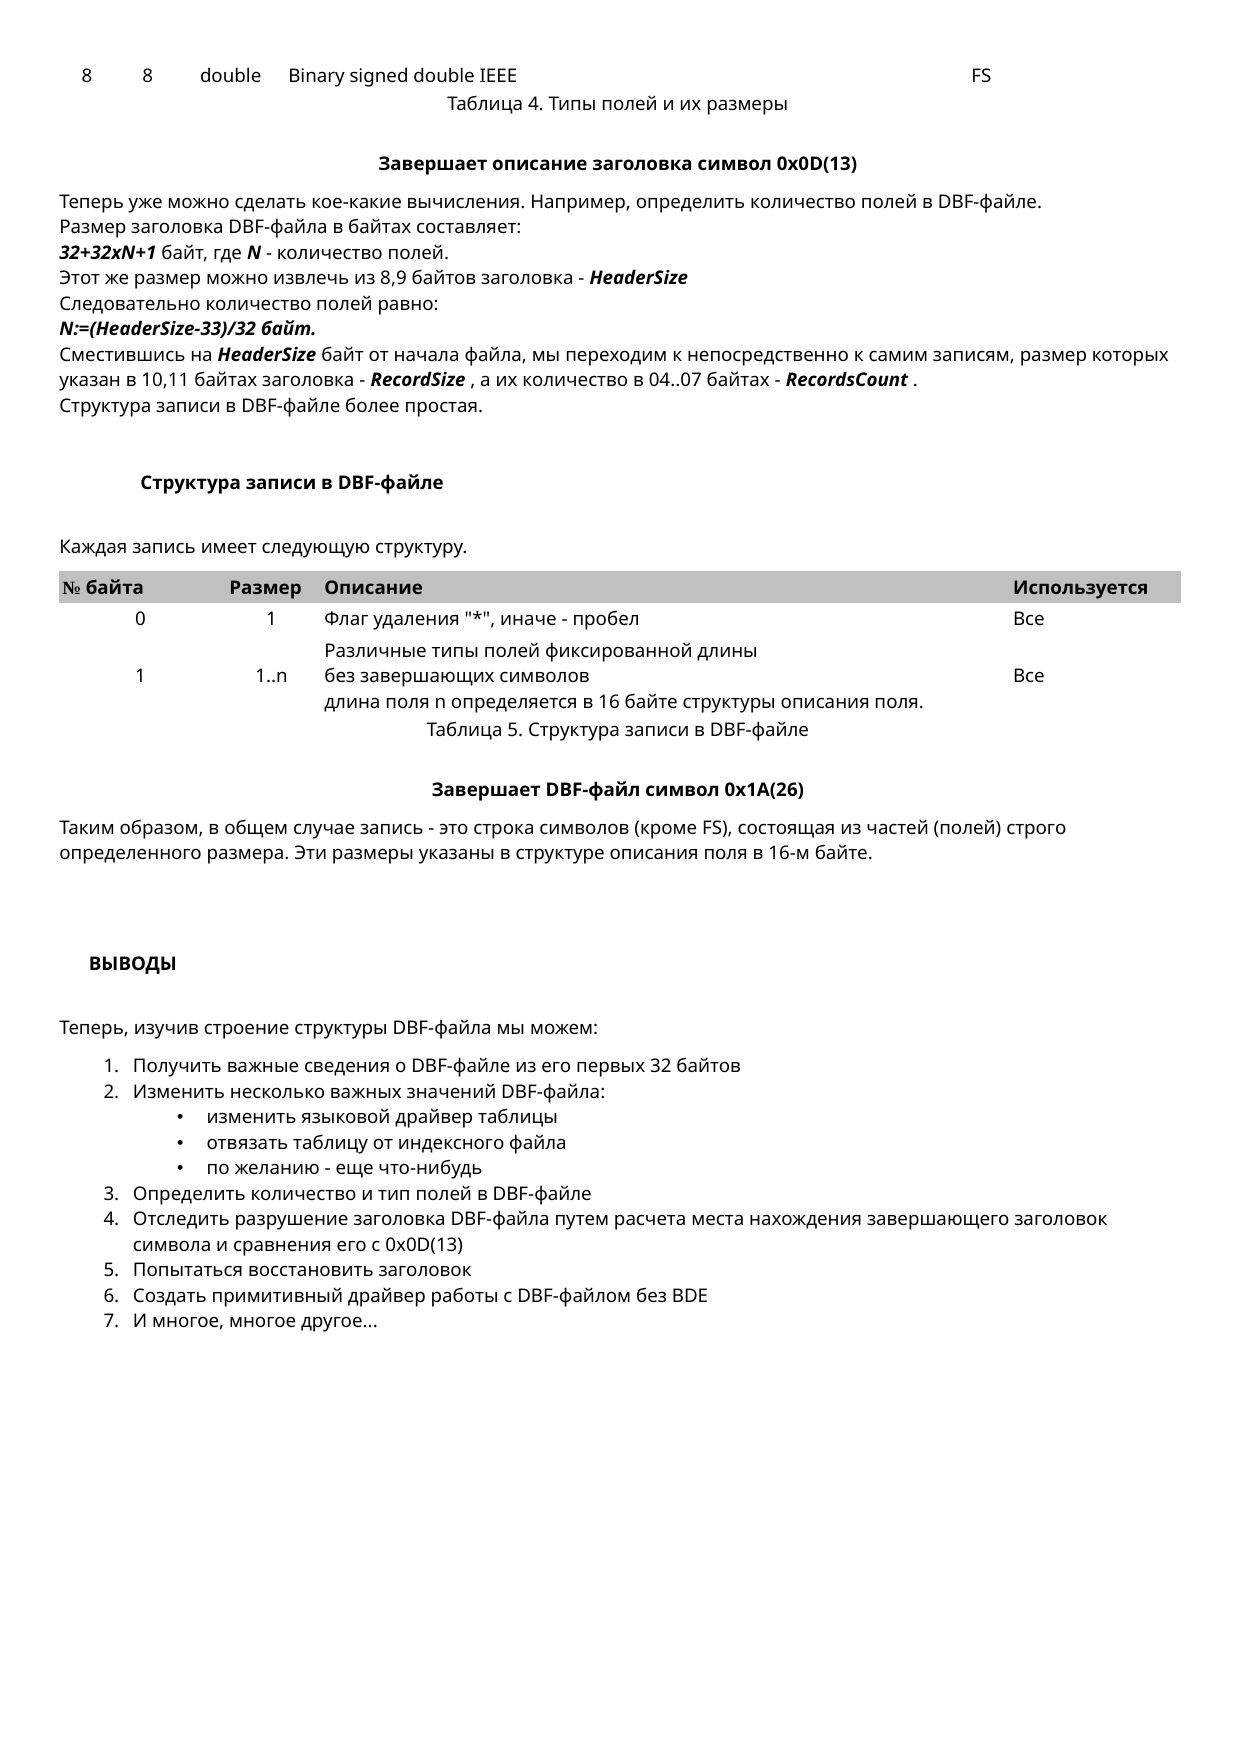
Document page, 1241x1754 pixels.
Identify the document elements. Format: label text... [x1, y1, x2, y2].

table_header Описание [321, 571, 1010, 603]
table_header ВЫВОДЫ [59, 946, 211, 981]
table_cell Различные типы полей фиксированной длины без завершающих символов длина поля n определяется в 16 байте структуры описания поля. [321, 634, 1010, 716]
list И многое, многое другое... [103, 1308, 1181, 1333]
text Теперь уже можно сделать кое-какие вычисления. Например, определить количество полей в DBF-файле. Размер заголовка DBF-файла в байтах составляет: 32+32xN+1 байт, где N - количество полей. Этот же размер можно извлечь из 8,9 байтов заголовка - HeaderSize Следовательно количество полей равно: N:=(HeaderSize-33)/32 байт. Сместившись на HeaderSize байт от начала файла, мы переходим к непосредственно к самим записям, размер которых указан в 10,11 байтах заголовка - RecordSize , а их количество в 04..07 байтах - RecordsCount . Структура записи в DBF-файле более простая. [59, 188, 1181, 418]
table_cell 8 [119, 59, 181, 90]
list Отследить разрушение заголовка DBF-файла путем расчета места нахождения завершающего заголовок символа и сравнения его с 0x0D(13) [103, 1206, 1181, 1257]
table_cell 1..n [226, 634, 321, 716]
text Таким образом, в общем случае запись - это строка символов (кроме FS), состоящая из частей (полей) строго определенного размера. Эти размеры указаны в структуре описания поля в 16-м байте. [59, 814, 1181, 865]
table_cell double [181, 59, 285, 90]
text Теперь, изучив строение структуры DBF-файла мы можем: [59, 1014, 1181, 1040]
table_cell Все [1010, 603, 1181, 634]
table_cell 8 [59, 59, 119, 90]
list Попытаться восстановить заголовок [103, 1257, 1181, 1282]
text Завершает описание заголовка символ 0x0D(13) [59, 150, 1181, 176]
table_cell Флаг удаления "*", иначе - пробел [321, 603, 1010, 634]
table_cell 1 [59, 634, 226, 716]
text Таблица 5. Структура записи в DBF-файле [59, 716, 1181, 742]
table_cell Binary signed double IEEE [285, 59, 968, 90]
text Завершает DBF-файл символ 0x1A(26) [59, 776, 1181, 801]
list отвязать таблицу от индексного файла [177, 1129, 1181, 1155]
table_cell Все [1010, 634, 1181, 716]
table_header Используется [1010, 571, 1181, 603]
text Каждая запись имеет следующую структуру. [59, 533, 1181, 559]
list изменить языковой драйвер таблицы [177, 1104, 1181, 1129]
list Получить важные сведения о DBF-файле из его первых 32 байтов [103, 1053, 1181, 1078]
table_header Структура записи в DBF-файле [59, 464, 530, 499]
list Определить количество и тип полей в DBF-файле [103, 1180, 1181, 1206]
table_header Размер [226, 571, 321, 603]
table_cell 1 [226, 603, 321, 634]
list Создать примитивный драйвер работы с DBF-файлом без BDE [103, 1282, 1181, 1308]
list по желанию - еще что-нибудь [177, 1155, 1181, 1180]
table_cell 0 [59, 603, 226, 634]
list Изменить несколько важных значений DBF-файла: [103, 1078, 1181, 1104]
table_header № байта [59, 571, 226, 603]
table_cell FS [968, 59, 1181, 90]
text Таблица 4. Типы полей и их размеры [59, 90, 1181, 116]
